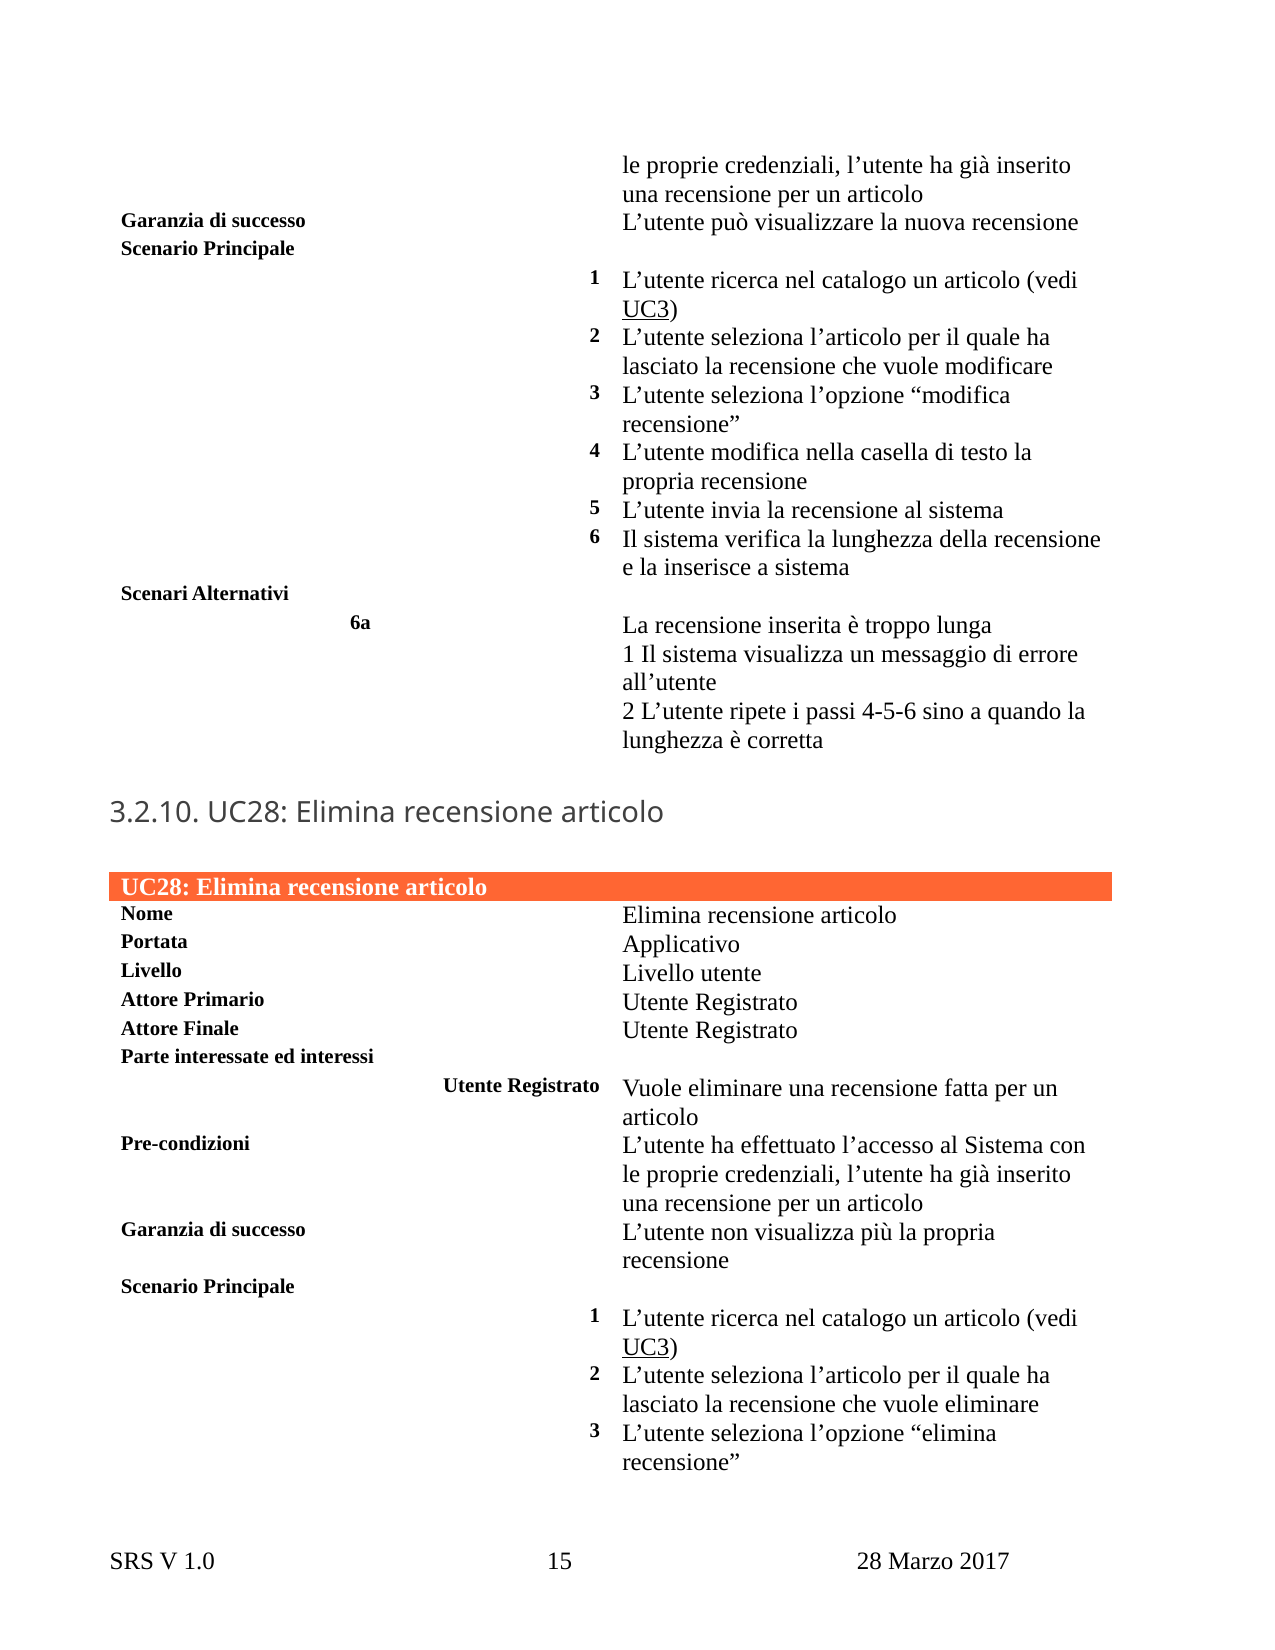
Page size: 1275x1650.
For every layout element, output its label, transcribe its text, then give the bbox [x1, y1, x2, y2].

table_cell 1 [109, 1303, 611, 1361]
table_cell 6 [109, 524, 611, 581]
table_cell Attore Primario [109, 987, 611, 1016]
table_header UC28: Elimina recensione articolo [109, 872, 1112, 901]
table_cell Livello utente [611, 958, 1112, 987]
table_cell [611, 1044, 1112, 1073]
table_cell L’utente ricerca nel catalogo un articolo (vedi UC3) [611, 265, 1112, 322]
table_cell Attore Finale [109, 1016, 611, 1044]
table_cell L’utente non visualizza più la propria recensione [611, 1217, 1112, 1274]
table_cell L’utente invia la recensione al sistema [611, 495, 1112, 524]
table_cell L’utente seleziona l’opzione “modifica recensione” [611, 380, 1112, 437]
table_cell 3 [109, 1418, 611, 1476]
table_cell L’utente ricerca nel catalogo un articolo (vedi UC3) [611, 1303, 1112, 1361]
table_cell Garanzia di successo [109, 1217, 611, 1274]
table_cell Il sistema verifica la lunghezza della recensione e la inserisce a sistema [611, 524, 1112, 581]
table_cell 1 Il sistema visualizza un messaggio di errore all’utente [611, 639, 1112, 696]
table_cell [611, 581, 1112, 610]
table_cell 6a [109, 610, 611, 754]
table_cell L’utente modifica nella casella di testo la propria recensione [611, 438, 1112, 495]
table_cell Scenario Principale [109, 1274, 611, 1303]
table_cell Nome [109, 901, 611, 929]
table_cell Elimina recensione articolo [611, 901, 1112, 929]
table_cell Applicativo [611, 929, 1112, 958]
table_cell L’utente seleziona l’opzione “elimina recensione” [611, 1418, 1112, 1476]
table_cell L’utente seleziona l’articolo per il quale ha lasciato la recensione che vuole eliminare [611, 1361, 1112, 1418]
table_cell 1 [109, 265, 611, 322]
table_cell [611, 1274, 1112, 1303]
table_cell 5 [109, 495, 611, 524]
table_cell Utente Registrato [611, 1016, 1112, 1044]
table_cell Parte interessate ed interessi [109, 1044, 611, 1073]
table_cell Garanzia di successo [109, 208, 611, 236]
table_cell [109, 150, 611, 207]
table_cell L’utente ha effettuato l’accesso al Sistema con le proprie credenziali, l’utente ha già inserito una recensione per un articolo [611, 1131, 1112, 1217]
table_cell 4 [109, 438, 611, 495]
table_cell Portata [109, 929, 611, 958]
table_cell Utente Registrato [109, 1073, 611, 1131]
table_cell Vuole eliminare una recensione fatta per un articolo [611, 1073, 1112, 1131]
table_cell 2 [109, 323, 611, 380]
table_cell Scenari Alternativi [109, 581, 611, 610]
table_cell Pre-condizioni [109, 1131, 611, 1217]
table_cell L’utente può visualizzare la nuova recensione [611, 208, 1112, 236]
table_cell Livello [109, 958, 611, 987]
table_cell Scenario Principale [109, 236, 611, 265]
table_cell le proprie credenziali, l’utente ha già inserito una recensione per un articolo [611, 150, 1112, 207]
table_cell 2 [109, 1361, 611, 1418]
subtitle 3.2.10. UC28: Elimina recensione articolo [109, 791, 1162, 831]
table_cell 2 L’utente ripete i passi 4-5-6 sino a quando la lunghezza è corretta [611, 696, 1112, 754]
table_cell L’utente seleziona l’articolo per il quale ha lasciato la recensione che vuole modificare [611, 323, 1112, 380]
table_cell [611, 236, 1112, 265]
table_cell 3 [109, 380, 611, 437]
table_cell La recensione inserita è troppo lunga [611, 610, 1112, 639]
table_cell Utente Registrato [611, 987, 1112, 1016]
